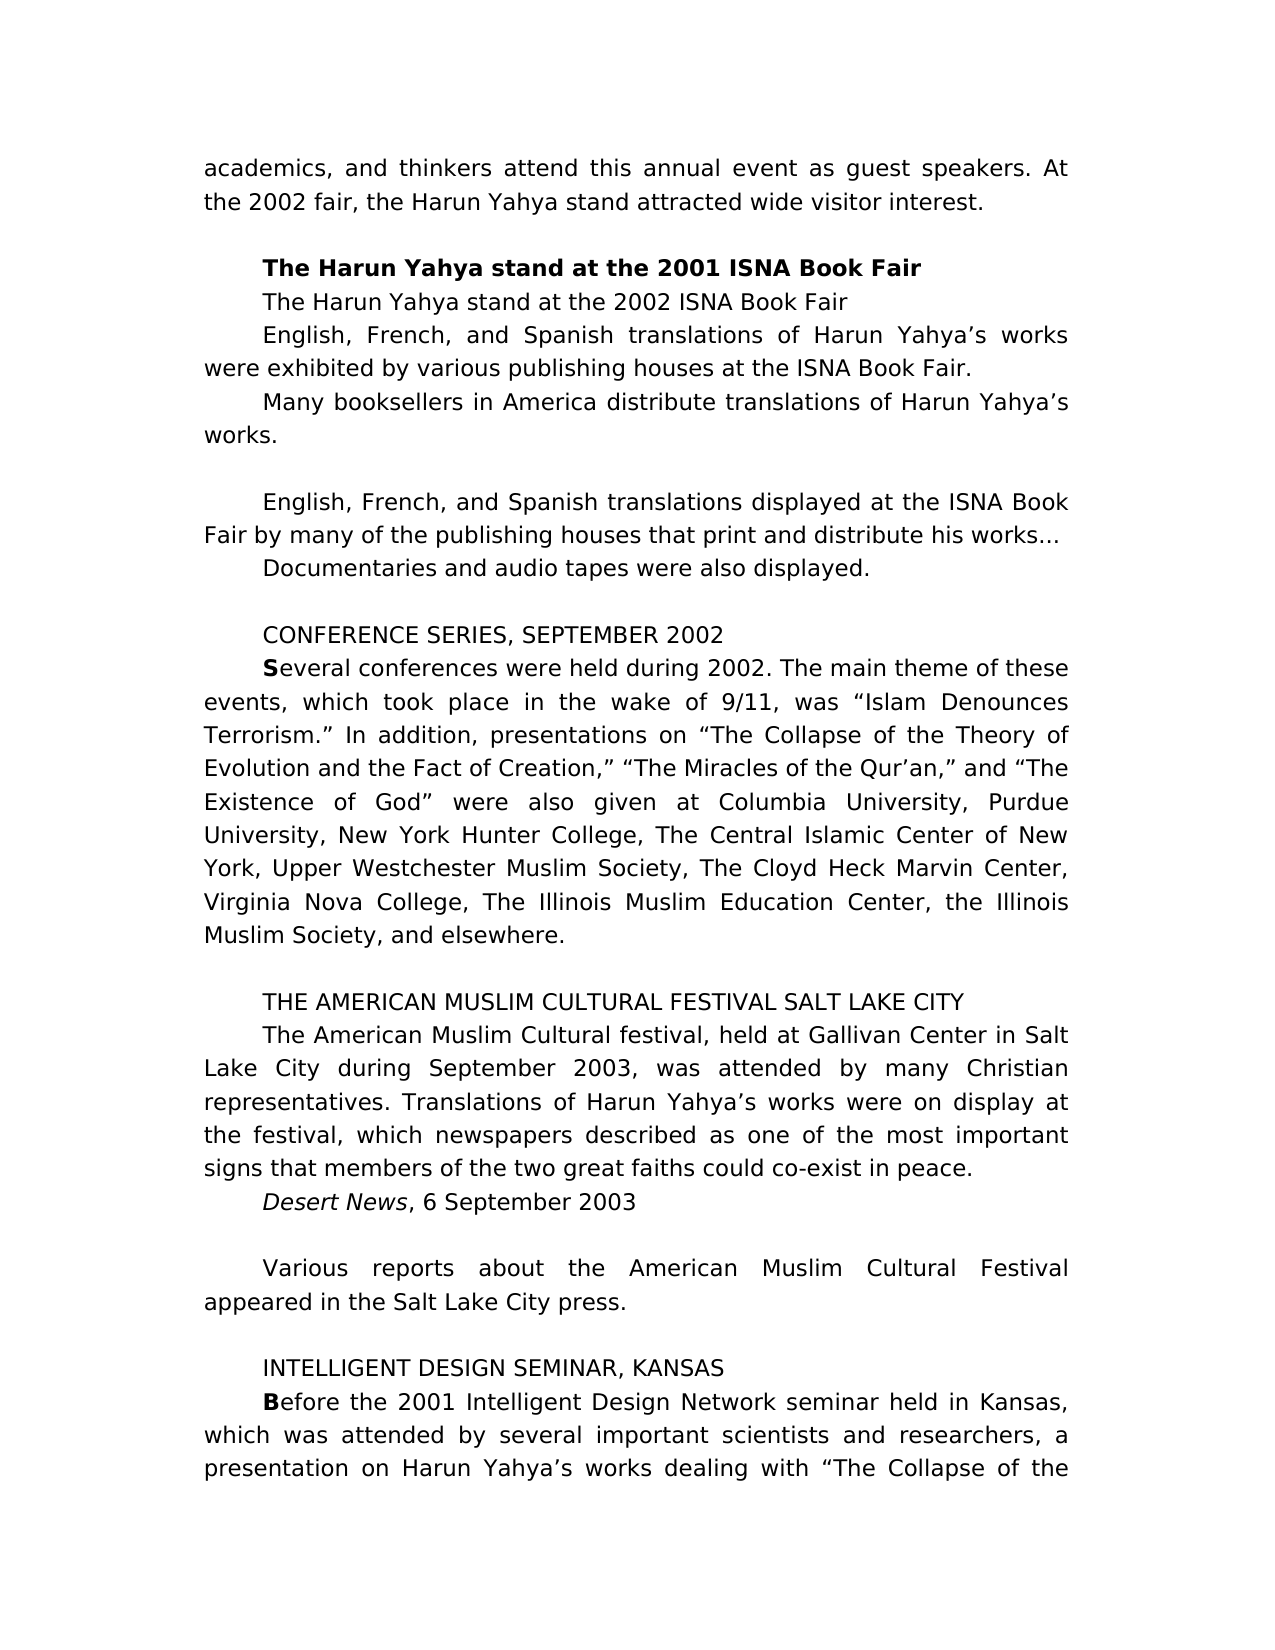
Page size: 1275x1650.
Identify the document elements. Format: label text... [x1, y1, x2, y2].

text academics, and thinkers attend this annual event as guest speakers. At the 2002 fair, the Harun Yahya stand attracted wide visitor interest. [203, 150, 1070, 217]
text THE AMERICAN MUSLIM CULTURAL FESTIVAL SALT LAKE CITY [203, 983, 1070, 1017]
text The American Muslim Cultural festival, held at Gallivan Center in Salt Lake City during September 2003, was attended by many Christian representatives. Translations of Harun Yahya’s works were on display at the festival, which newspapers described as one of the most important signs that members of the two great faiths could co-exist in peace. [203, 1017, 1070, 1183]
text English, French, and Spanish translations displayed at the ISNA Book Fair by many of the publishing houses that print and distribute his works... [203, 483, 1070, 550]
text The Harun Yahya stand at the 2001 ISNA Book Fair [203, 250, 1070, 283]
text INTELLIGENT DESIGN SEMINAR, KANSAS [203, 1350, 1070, 1383]
text Before the 2001 Intelligent Design Network seminar held in Kansas, which was attended by several important scientists and researchers, a presentation on Harun Yahya’s works dealing with “The Collapse of the [203, 1383, 1070, 1483]
text Several conferences were held during 2002. The main theme of these events, which took place in the wake of 9/11, was “Islam Denounces Terrorism.” In addition, presentations on “The Collapse of the Theory of Evolution and the Fact of Creation,” “The Miracles of the Qur’an,” and “The Existence of God” were also given at Columbia University, Purdue University, New York Hunter College, The Central Islamic Center of New York, Upper Westchester Muslim Society, The Cloyd Heck Marvin Center, Virginia Nova College, The Illinois Muslim Education Center, the Illinois Muslim Society, and elsewhere. [203, 650, 1070, 950]
text Various reports about the American Muslim Cultural Festival appeared in the Salt Lake City press. [203, 1250, 1070, 1317]
text Many booksellers in America distribute translations of Harun Yahya’s works. [203, 383, 1070, 450]
text The Harun Yahya stand at the 2002 ISNA Book Fair [203, 283, 1070, 317]
text English, French, and Spanish translations of Harun Yahya’s works were exhibited by various publishing houses at the ISNA Book Fair. [203, 317, 1070, 383]
text CONFERENCE SERIES, SEPTEMBER 2002 [203, 617, 1070, 650]
text Documentaries and audio tapes were also displayed. [203, 550, 1070, 583]
text Desert News, 6 September 2003 [203, 1183, 1070, 1217]
